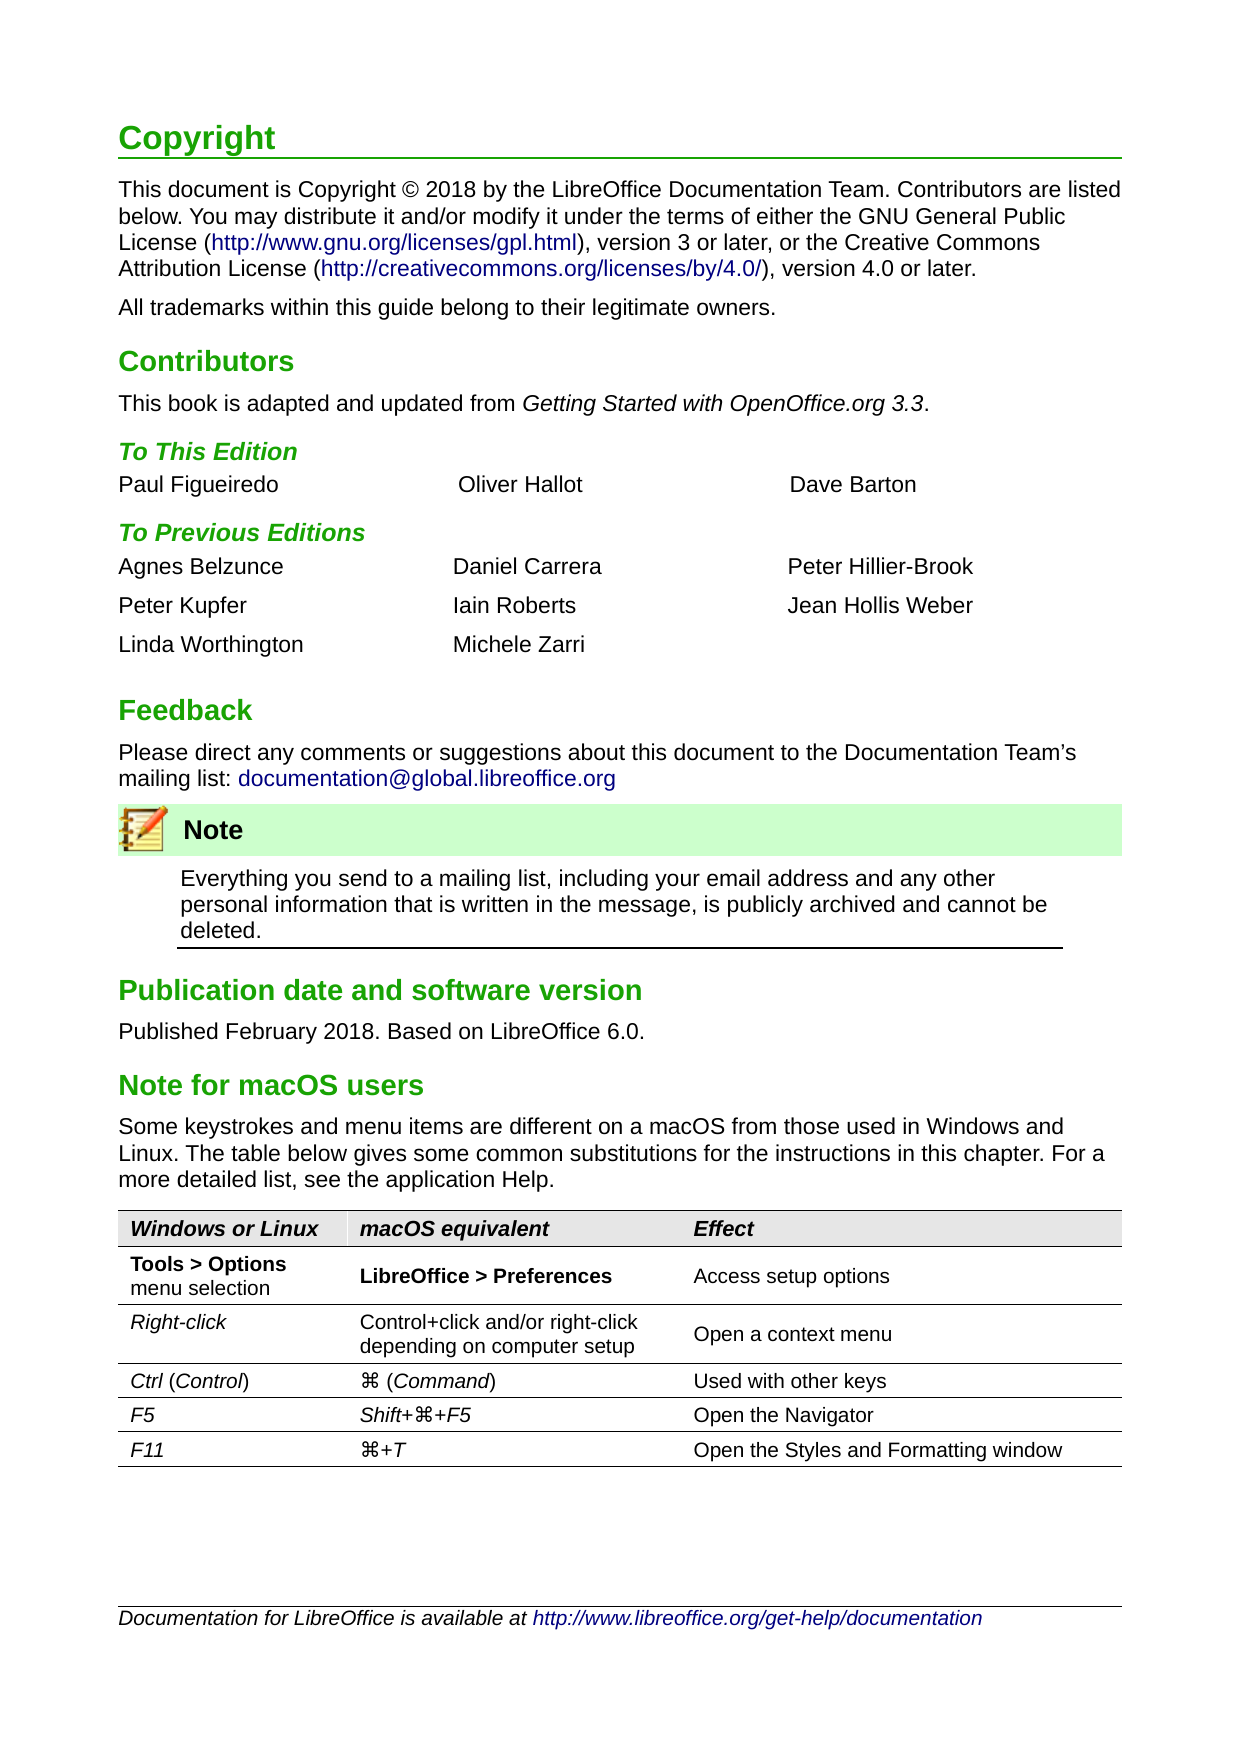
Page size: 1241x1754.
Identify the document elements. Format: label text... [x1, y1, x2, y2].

subtitle To This Edition [118, 437, 1122, 465]
subtitle Feedback [118, 693, 1122, 727]
table_cell Ctrl (Control) [118, 1364, 347, 1397]
table_header Paul Figueiredo [118, 471, 458, 498]
table_cell Tools > Options menu selection [118, 1247, 347, 1304]
subtitle Copyright [118, 118, 1122, 157]
subtitle Contributors [118, 344, 1122, 378]
text This book is adapted and updated from Getting Started with OpenOffice.org 3.3. [118, 389, 1122, 416]
table_cell Open a context menu [681, 1305, 1122, 1362]
table_cell Peter Kupfer [118, 592, 453, 631]
table_cell Right-click [118, 1305, 347, 1362]
table_cell Open the Styles and Formatting window [681, 1432, 1122, 1466]
table_header Dave Barton [789, 471, 1122, 498]
text Some keystrokes and menu items are different on a macOS from those used in Windows and Linux. The table below gives some common substitutions for the instructions in this chapter. For a more detailed list, see the application Help. [118, 1113, 1122, 1192]
table_header macOS equivalent [348, 1211, 681, 1246]
table_cell Used with other keys [681, 1364, 1122, 1397]
text Published February 2018. Based on LibreOffice 6.0. [118, 1018, 1122, 1044]
text Please direct any comments or suggestions about this document to the Documentation Team’s mailing list: documentation@global.libreoffice.org [118, 738, 1122, 791]
table_cell Michele Zarri [453, 631, 787, 669]
table_cell Control+click and/or right-click depending on computer setup [348, 1305, 681, 1362]
text Everything you send to a mailing list, including your email address and any other personal information that is written in the message, is publicly archived and cannot be deleted. [177, 862, 1063, 947]
table_header Effect [681, 1211, 1122, 1246]
table_cell F11 [118, 1432, 347, 1466]
table_header Peter Hillier-Brook [788, 553, 1122, 592]
table_cell LibreOffice > Preferences [348, 1247, 681, 1304]
table_cell Iain Roberts [453, 592, 787, 631]
subtitle Publication date and software version [118, 972, 1122, 1006]
subtitle Note [118, 804, 1122, 856]
table_cell F5 [118, 1398, 347, 1431]
subtitle Note for macOS users [118, 1068, 1122, 1101]
table_cell [788, 631, 1122, 669]
table_cell Access setup options [681, 1247, 1122, 1304]
table_cell Shift+⌘+F5 [348, 1398, 681, 1431]
table_header Oliver Hallot [458, 471, 789, 498]
text All trademarks within this guide belong to their legitimate owners. [118, 294, 1122, 321]
picture [119, 804, 170, 855]
table_cell ⌘+T [348, 1432, 681, 1466]
subtitle To Previous Editions [118, 518, 1122, 547]
table_header Daniel Carrera [453, 553, 787, 592]
table_cell Jean Hollis Weber [788, 592, 1122, 631]
table_header Agnes Belzunce [118, 553, 453, 592]
table_cell Open the Navigator [681, 1398, 1122, 1431]
table_cell Linda Worthington [118, 631, 453, 669]
table_cell ⌘ (Command) [348, 1364, 681, 1397]
text This document is Copyright © 2018 by the LibreOffice Documentation Team. Contributors are listed below. You may distribute it and/or modify it under the terms of either the GNU General Public License (http://www.gnu.org/licenses/gpl.html), version 3 or later, or the Creative Commons Attribution License (http://creativecommons.org/licenses/by/4.0/), version 4.0 or later. [118, 176, 1122, 282]
table_header Windows or Linux [118, 1211, 347, 1246]
